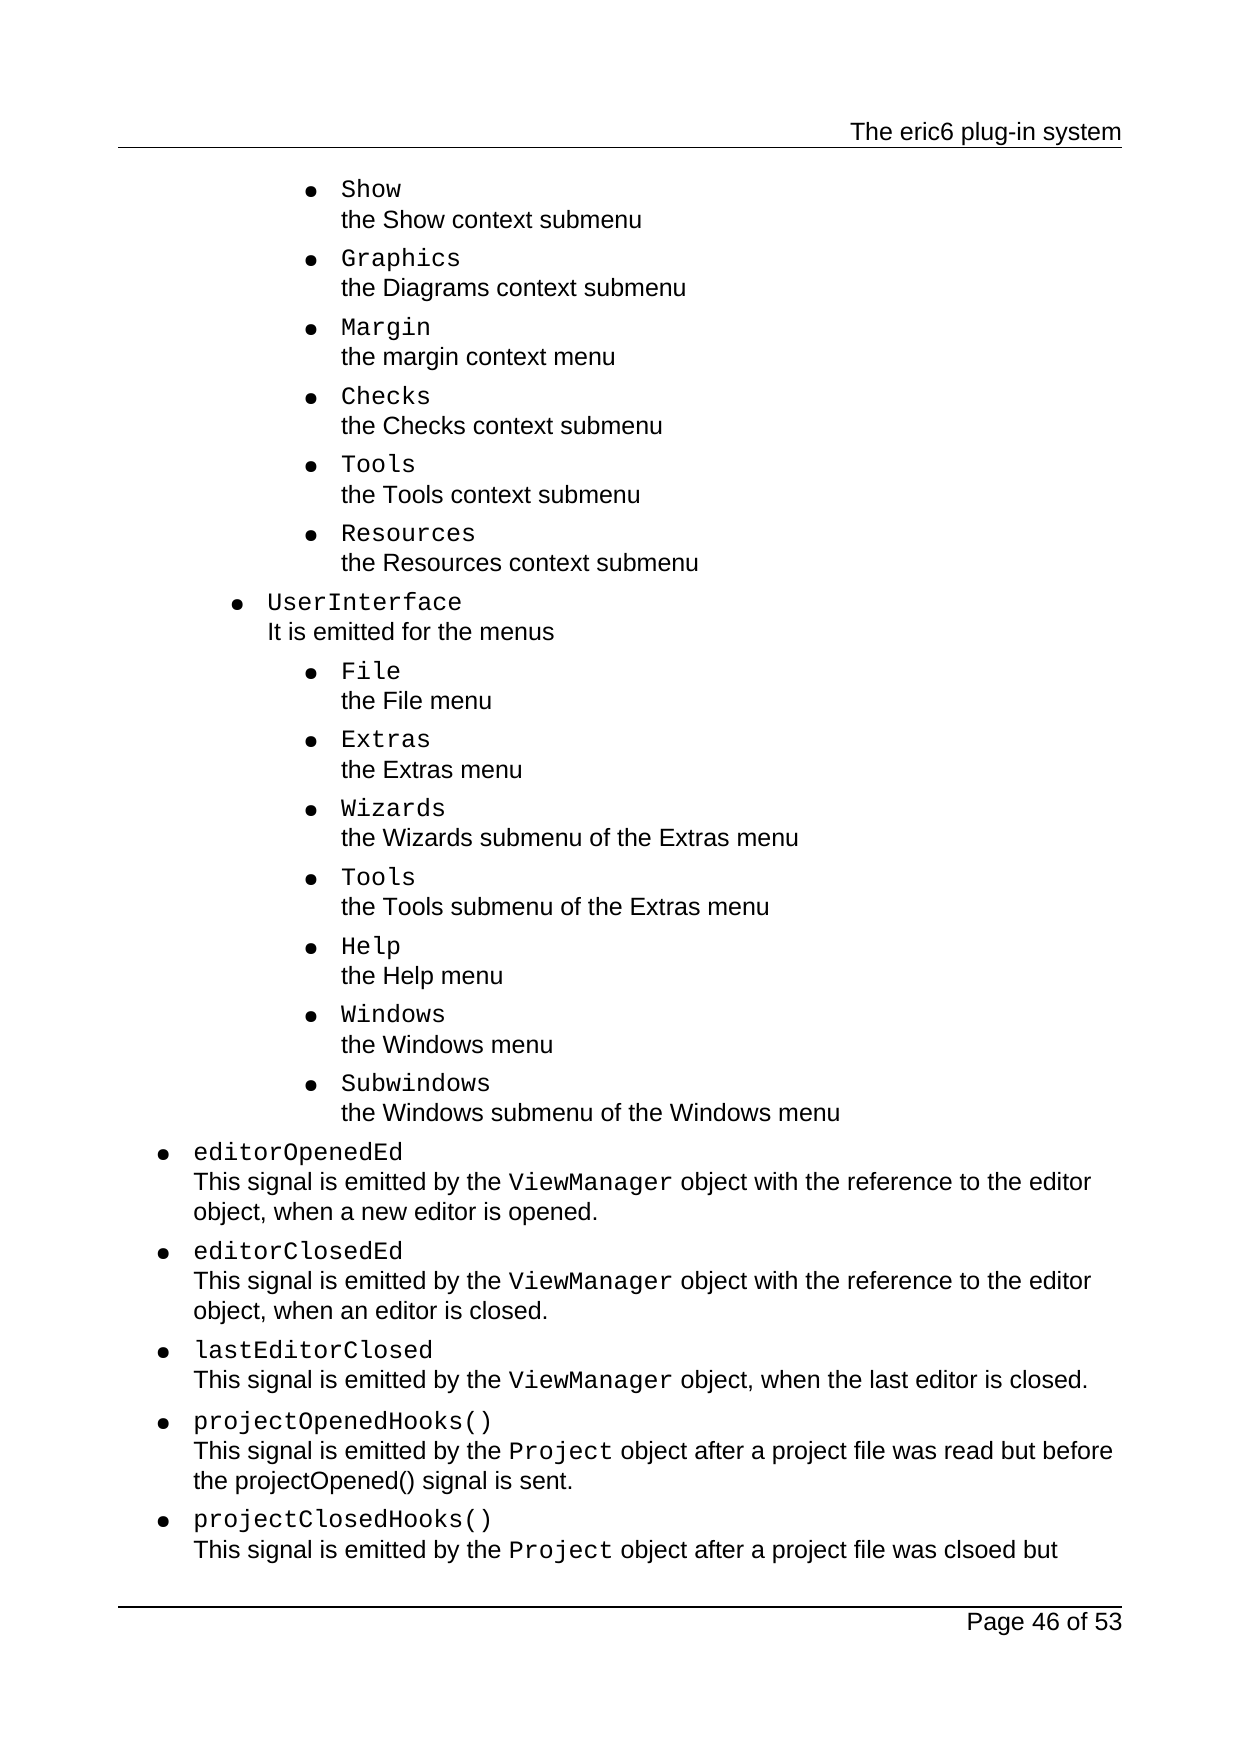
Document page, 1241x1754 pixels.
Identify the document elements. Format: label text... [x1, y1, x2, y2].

list Tools the Tools submenu of the Extras menu [303, 864, 1122, 921]
list Margin the margin context menu [303, 314, 1122, 371]
list Show the Show context submenu [303, 177, 1122, 233]
list UserInterface It is emitted for the menus [229, 589, 1122, 646]
list editorClosedEd This signal is emitted by the ViewManager object with the reference to the editor object, when an editor is closed. [156, 1238, 1122, 1325]
list Resources the Resources context submenu [303, 521, 1122, 577]
list projectClosedHooks() This signal is emitted by the Project object after a project file was clsoed but [156, 1507, 1122, 1566]
list Subwindows the Windows submenu of the Windows menu [303, 1071, 1122, 1127]
list Wizards the Wizards submenu of the Extras menu [303, 796, 1122, 852]
list Help the Help menu [303, 933, 1122, 989]
list editorOpenedEd This signal is emitted by the ViewManager object with the reference to the editor object, when a new editor is opened. [156, 1139, 1122, 1226]
list Graphics the Diagrams context submenu [303, 246, 1122, 302]
list lastEditorClosed This signal is emitted by the ViewManager object, when the last editor is closed. [156, 1337, 1122, 1396]
list Tools the Tools context submenu [303, 452, 1122, 508]
list Extras the Extras menu [303, 727, 1122, 783]
list projectOpenedHooks() This signal is emitted by the Project object after a project file was read but before the projectOpened() signal is sent. [156, 1408, 1122, 1494]
list File the File menu [303, 658, 1122, 714]
list Windows the Windows menu [303, 1002, 1122, 1058]
list Checks the Checks context submenu [303, 383, 1122, 439]
